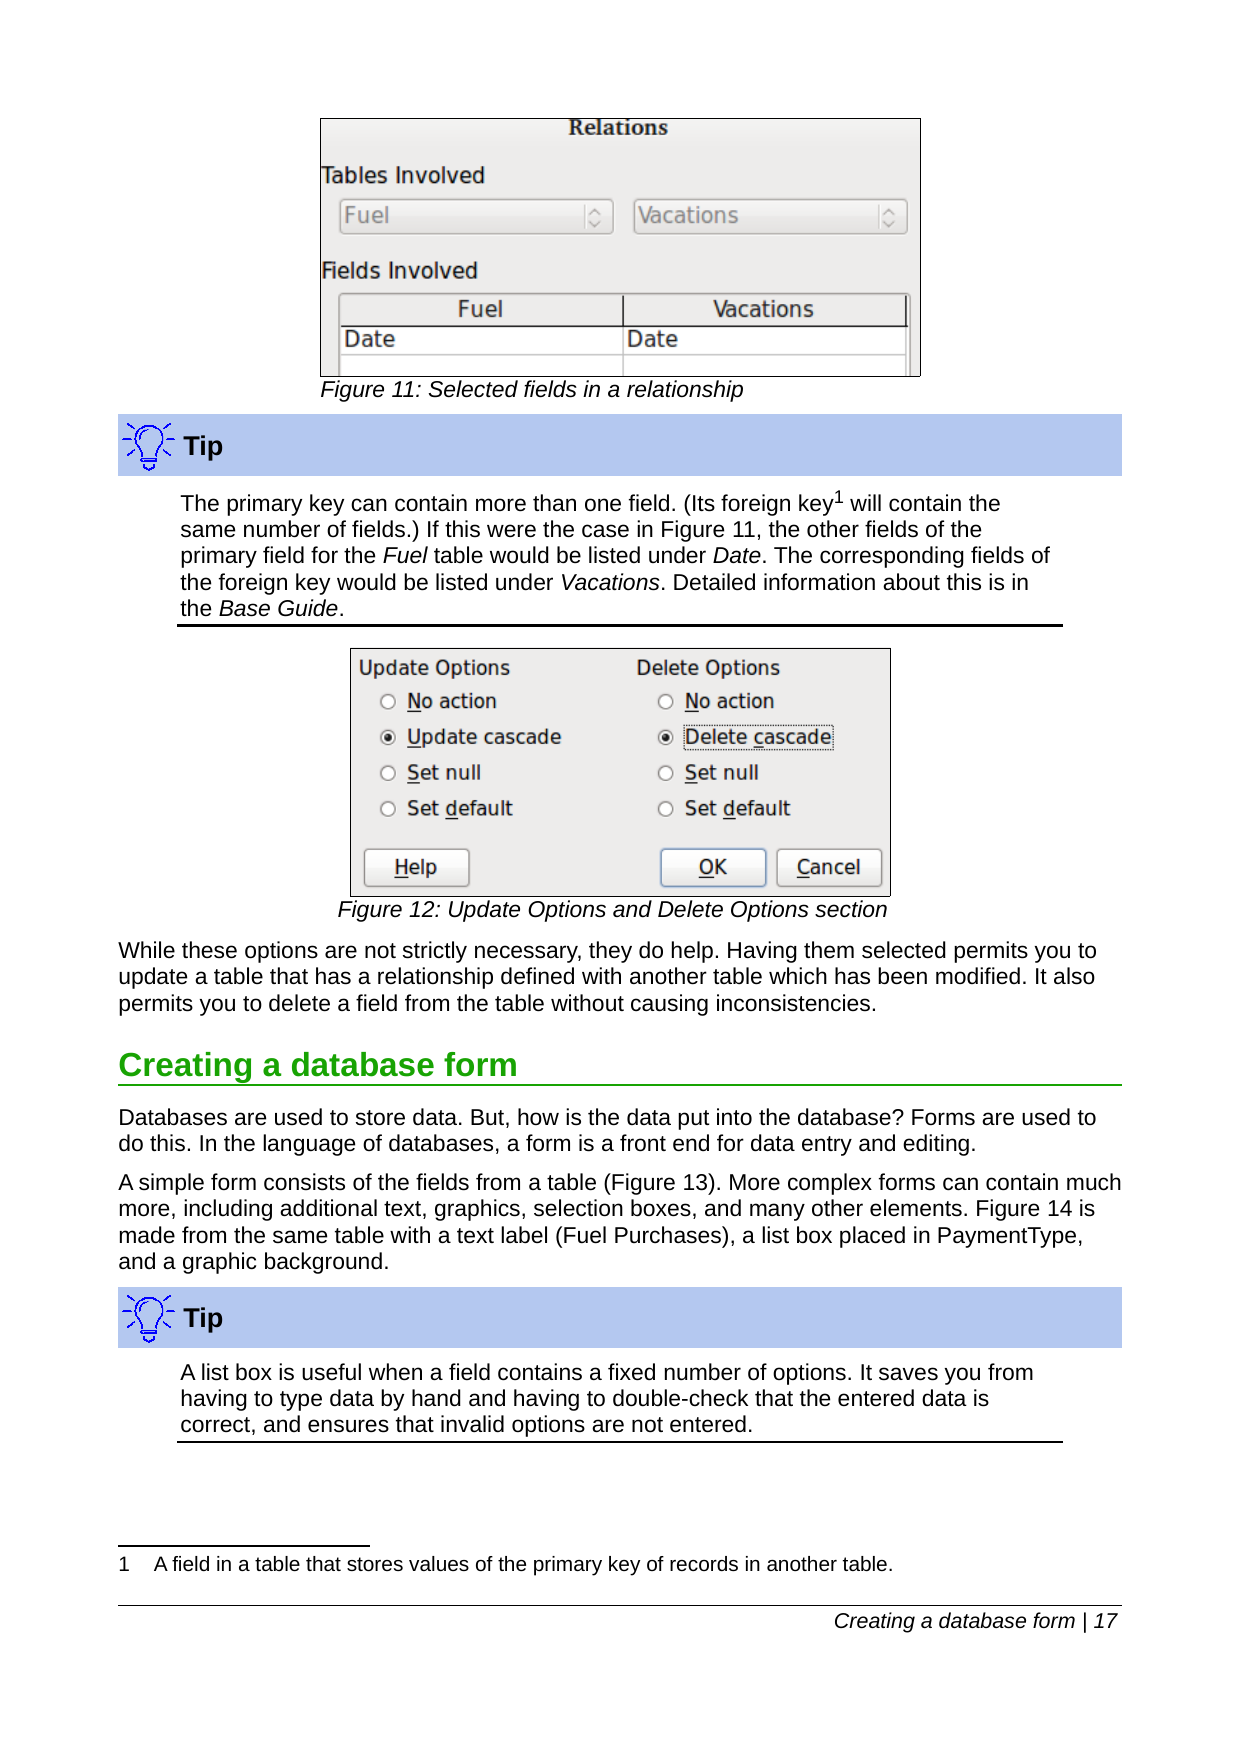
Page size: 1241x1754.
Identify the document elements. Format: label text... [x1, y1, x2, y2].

text A field in a table that stores values of the primary key of records in another table. [118, 1552, 1122, 1576]
picture [321, 119, 920, 376]
picture [119, 415, 179, 475]
text Figure 12: Update Options and Delete Options section [337, 648, 903, 922]
picture [351, 649, 890, 896]
subtitle Tip [118, 1287, 1122, 1348]
subtitle Tip [118, 414, 1122, 476]
text Databases are used to store data. But, how is the data put into the database? Forms are used to do this. In the language of databases, a form is a front end for data entry and editing. [118, 1104, 1122, 1156]
text A simple form consists of the fields from a table (Figure 13). More complex forms can contain much more, including additional text, graphics, selection boxes, and many other elements. Figure 14 is made from the same table with a text label (Fuel Purchases), a list box placed in PaymentType, and a graphic background. [118, 1169, 1122, 1274]
subtitle Creating a database form [118, 1046, 1122, 1084]
picture [119, 1287, 179, 1347]
text While these options are not strictly necessary, they do help. Having them selected permits you to update a table that has a relationship defined with another table which has been modified. It also permits you to delete a field from the table without causing inconsistencies. [118, 937, 1122, 1016]
text Figure 11: Selected fields in a relationship [320, 377, 920, 403]
text A list box is useful when a field contains a fixed number of options. It saves you from having to type data by hand and having to double-check that the entered data is correct, and ensures that invalid options are not entered. [177, 1356, 1063, 1441]
text The primary key can contain more than one field. (Its foreign key will contain the same number of fields.) If this were the case in Figure 11, the other fields of the primary field for the Fuel table would be listed under Date. The corresponding fields of the foreign key would be listed under Vacations. Detailed information about this is in the Base Guide. [177, 483, 1063, 624]
